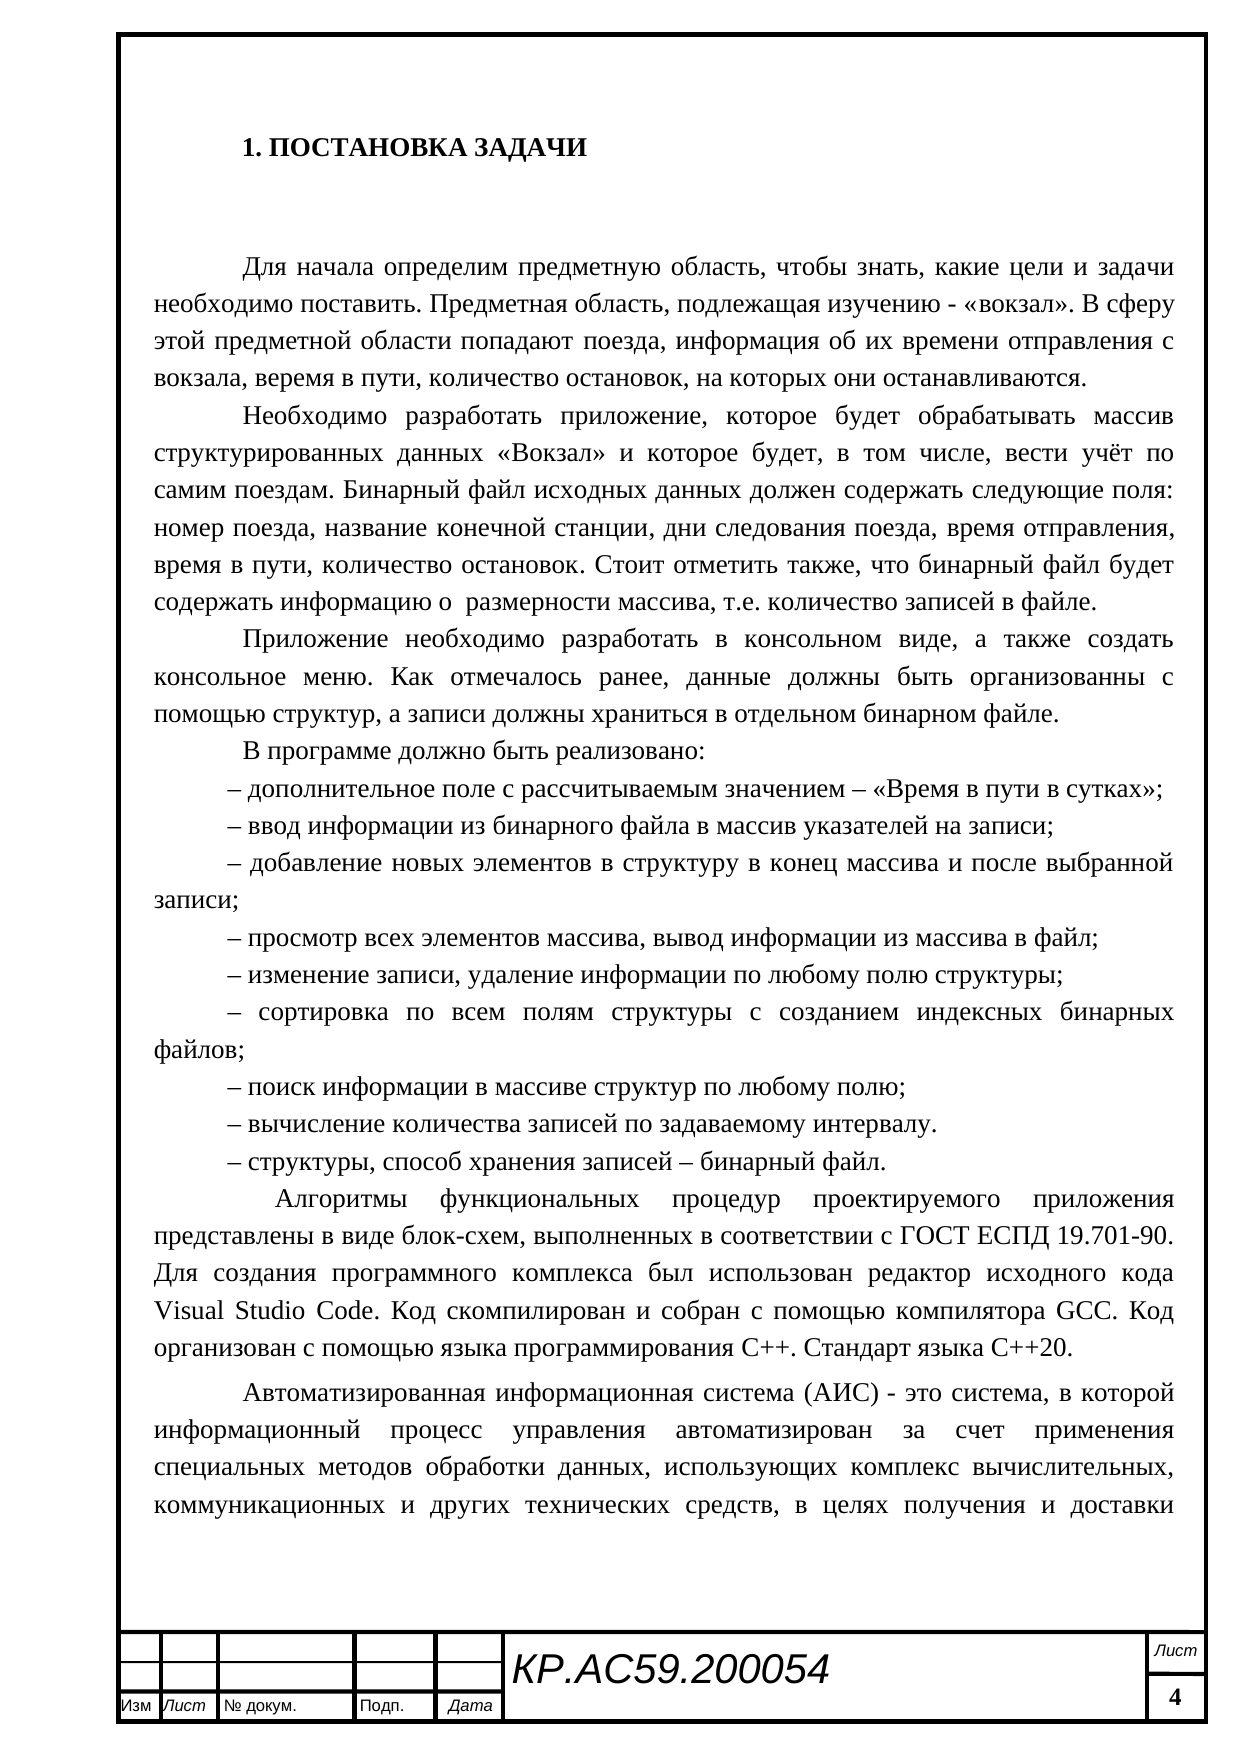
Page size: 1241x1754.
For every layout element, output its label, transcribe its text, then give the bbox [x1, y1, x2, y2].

text 1. ПОСТАНОВКА ЗАДАЧИ [153, 131, 1175, 162]
text – дополнительное поле с рассчитываемым значением – «Время в пути в сутках»; [153, 772, 1175, 803]
text – сортировка по всем полям структуры с созданием индексных бинарных файлов; [153, 995, 1175, 1064]
text Необходимо разработать приложение, которое будет обрабатывать массив структурированных данных «Вокзал» и которое будет, в том числе, вести учёт по самим поездам. Бинарный файл исходных данных должен содержать следующие поля: номер поезда, название конечной станции, дни следования поезда, время отправления, время в пути, количество остановок. Стоит отметить также, что бинарный файл будет содержать информацию о размерности массива, т.е. количество записей в файле. [153, 399, 1175, 616]
text В программе должно быть реализовано: [153, 734, 1175, 766]
text – вычисление количества записей по задаваемому интервалу. [227, 1107, 1175, 1138]
text – добавление новых элементов в структуру в конец массива и после выбранной записи; [153, 846, 1175, 915]
text – ввод информации из бинарного файла в массив указателей на записи; [153, 809, 1175, 840]
text – структуры, способ хранения записей – бинарный файл. [227, 1144, 1175, 1176]
text – поиск информации в массиве структур по любому полю; [227, 1070, 1175, 1101]
text Автоматизированная информационная система (АИС) - это система, в которой информационный процесс управления автоматизирован за счет применения специальных методов обработки данных, использующих комплекс вычислительных, коммуникационных и других технических средств, в целях получения и доставки [153, 1376, 1175, 1519]
text Для начала определим предметную область, чтобы знать, какие цели и задачи необходимо поставить. Предметная область, подлежащая изучению - «вокзал». В сферу этой предметной области попадают поезда, информация об их времени отправления с вокзала, веремя в пути, количество остановок, на которых они останавливаются. [153, 249, 1175, 393]
text – изменение записи, удаление информации по любому полю структуры; [153, 958, 1175, 989]
text Алгоритмы функциональных процедур проектируемого приложения представлены в виде блок-схем, выполненных в соответствии с ГОСТ ЕСПД 19.701-90. Для создания программного комплекса был использован редактор исходного кода Visual Studio Code. Код скомпилирован и собран с помощью компилятора GCC. Код организован с помощью языка программирования C++. Стандарт языка С++20. [153, 1182, 1175, 1362]
text Приложение необходимо разработать в консольном виде, а также создать консольное меню. Как отмечалось ранее, данные должны быть организованны с помощью структур, а записи должны храниться в отдельном бинарном файле. [153, 622, 1175, 728]
text – просмотр всех элементов массива, вывод информации из массива в файл; [153, 921, 1175, 952]
